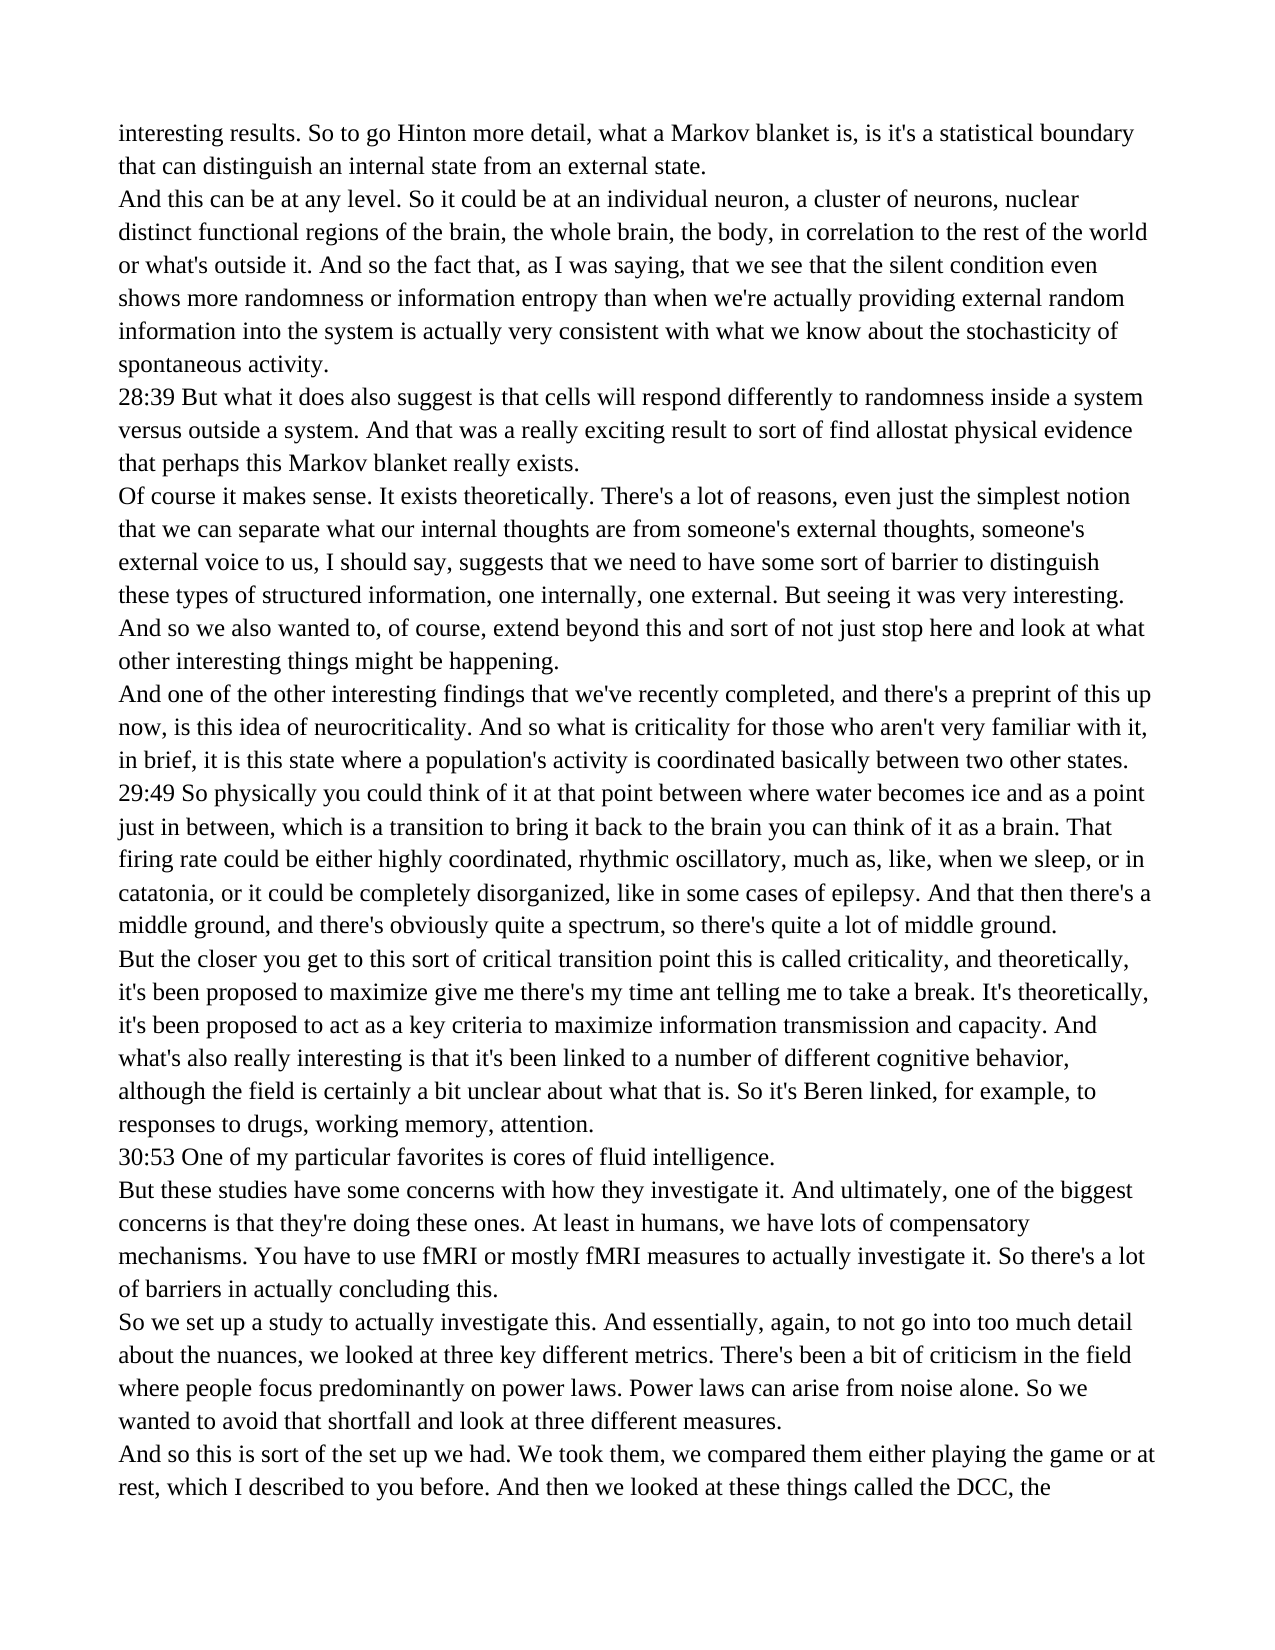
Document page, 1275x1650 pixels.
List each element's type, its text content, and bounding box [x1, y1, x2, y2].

text And so this is sort of the set up we had. We took them, we compared them either playing the game or at rest, which I described to you before. And then we looked at these things called the DCC, the [118, 1439, 1157, 1501]
text interesting results. So to go Hinton more detail, what a Markov blanket is, is it's a statistical boundary that can distinguish an internal state from an external state. [118, 118, 1157, 180]
text Of course it makes sense. It exists theoretically. There's a lot of reasons, even just the simplest notion that we can separate what our internal thoughts are from someone's external thoughts, someone's external voice to us, I should say, suggests that we need to have some sort of barrier to distinguish these types of structured information, one internally, one external. But seeing it was very interesting. And so we also wanted to, of course, extend beyond this and sort of not just stop here and look at what other interesting things might be happening. [118, 481, 1157, 675]
text And one of the other interesting findings that we've recently completed, and there's a preprint of this up now, is this idea of neurocriticality. And so what is criticality for those who aren't very familiar with it, in brief, it is this state where a population's activity is coordinated basically between two other states. [118, 679, 1157, 774]
text 29:49 So physically you could think of it at that point between where water becomes ice and as a point just in between, which is a transition to bring it back to the brain you can think of it as a brain. That firing rate could be either highly coordinated, rhythmic oscillatory, much as, like, when we sleep, or in catatonia, or it could be completely disorganized, like in some cases of epilepsy. And that then there's a middle ground, and there's obviously quite a spectrum, so there's quite a lot of middle ground. [118, 778, 1157, 939]
text 28:39 But what it does also suggest is that cells will respond differently to randomness inside a system versus outside a system. And that was a really exciting result to sort of find allostat physical evidence that perhaps this Markov blanket really exists. [118, 382, 1157, 477]
text And this can be at any level. So it could be at an individual neuron, a cluster of neurons, nuclear distinct functional regions of the brain, the whole brain, the body, in correlation to the rest of the world or what's outside it. And so the fact that, as I was saying, that we see that the silent condition even shows more randomness or information entropy than when we're actually providing external random information into the system is actually very consistent with what we know about the stochasticity of spontaneous activity. [118, 184, 1157, 378]
text So we set up a study to actually investigate this. And essentially, again, to not go into too much detail about the nuances, we looked at three key different metrics. There's been a bit of criticism in the field where people focus predominantly on power laws. Power laws can arise from noise alone. So we wanted to avoid that shortfall and look at three different measures. [118, 1307, 1157, 1435]
text But the closer you get to this sort of critical transition point this is called criticality, and theoretically, it's been proposed to maximize give me there's my time ant telling me to take a break. It's theoretically, it's been proposed to act as a key criteria to maximize information transmission and capacity. And what's also really interesting is that it's been linked to a number of different cognitive behavior, although the field is certainly a bit unclear about what that is. So it's Beren linked, for example, to responses to drugs, working memory, attention. [118, 944, 1157, 1137]
text 30:53 One of my particular favorites is cores of fluid intelligence. [118, 1142, 1157, 1171]
text But these studies have some concerns with how they investigate it. And ultimately, one of the biggest concerns is that they're doing these ones. At least in humans, we have lots of compensatory mechanisms. You have to use fMRI or mostly fMRI measures to actually investigate it. So there's a lot of barriers in actually concluding this. [118, 1175, 1157, 1303]
